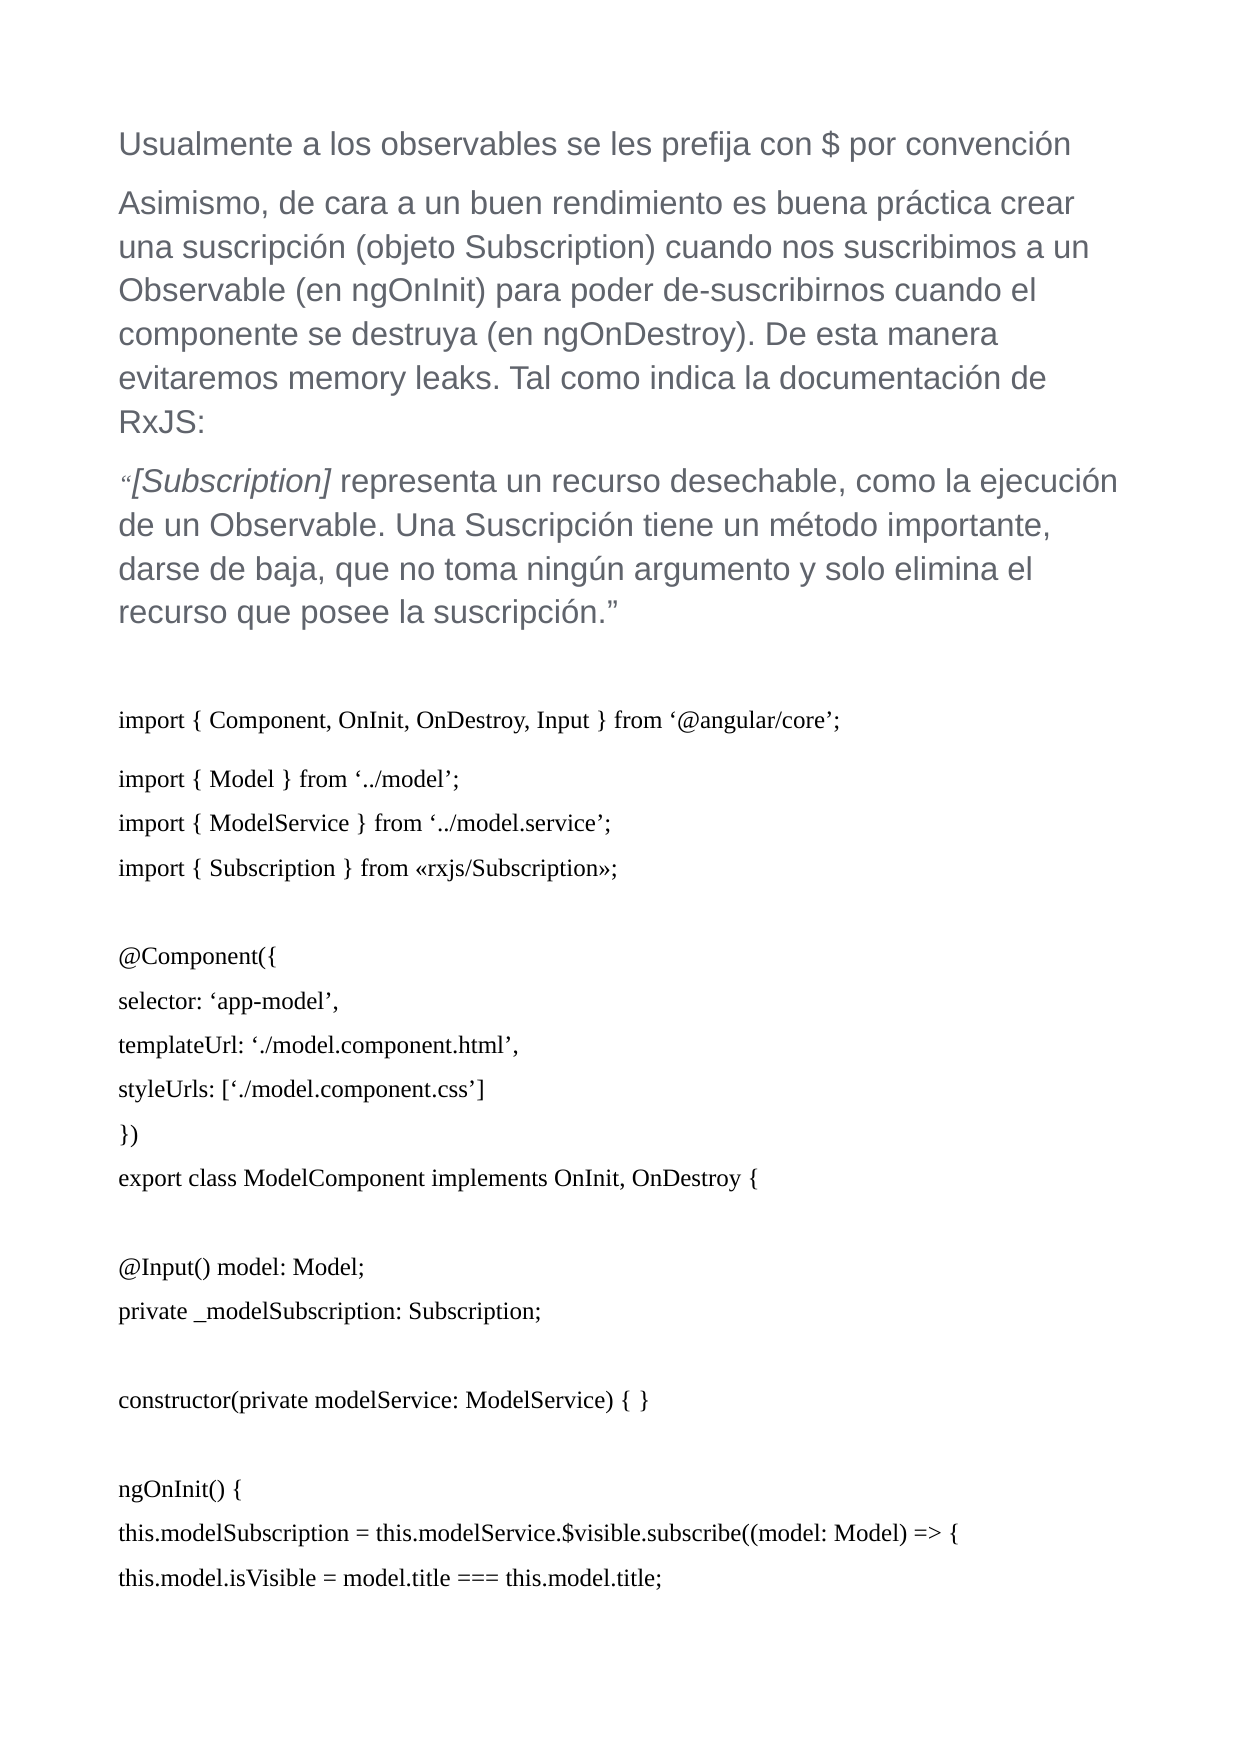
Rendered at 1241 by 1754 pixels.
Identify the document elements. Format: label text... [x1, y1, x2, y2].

text “[Subscription] representa un recurso desechable, como la ejecución de un Observable. Una Suscripción tiene un método importante, darse de baja, que no toma ningún argumento y solo elimina el recurso que posee la suscripción.” [118, 456, 1122, 631]
text Usualmente a los observables se les prefija con $ por convención [118, 118, 1122, 162]
text Asimismo, de cara a un buen rendimiento es buena práctica crear una suscripción (objeto Subscription) cuando nos suscribimos a un Observable (en ngOnInit) para poder de-suscribirnos cuando el componente se destruya (en ngOnDestroy). De esta manera evitaremos memory leaks. Tal como indica la documentación de RxJS: [118, 177, 1122, 440]
table_header import { Component, OnInit, OnDestroy, Input } from ‘@angular/core’; import { Model } from ‘../model’; import { ModelService } from ‘../model.service’; import { Subscription } from «rxjs/Subscription»; @Component({ selector: ‘app-model’, templateUrl: ‘./model.component.html’, styleUrls: [‘./model.component.css’] }) export class ModelComponent implements OnInit, OnDestroy { @Input() model: Model; private _modelSubscription: Subscription; constructor(private modelService: ModelService) { } ngOnInit() { this.modelSubscription = this.modelService.$visible.subscribe((model: Model) => { this.model.isVisible = model.title === this.model.title; [118, 706, 1002, 1607]
